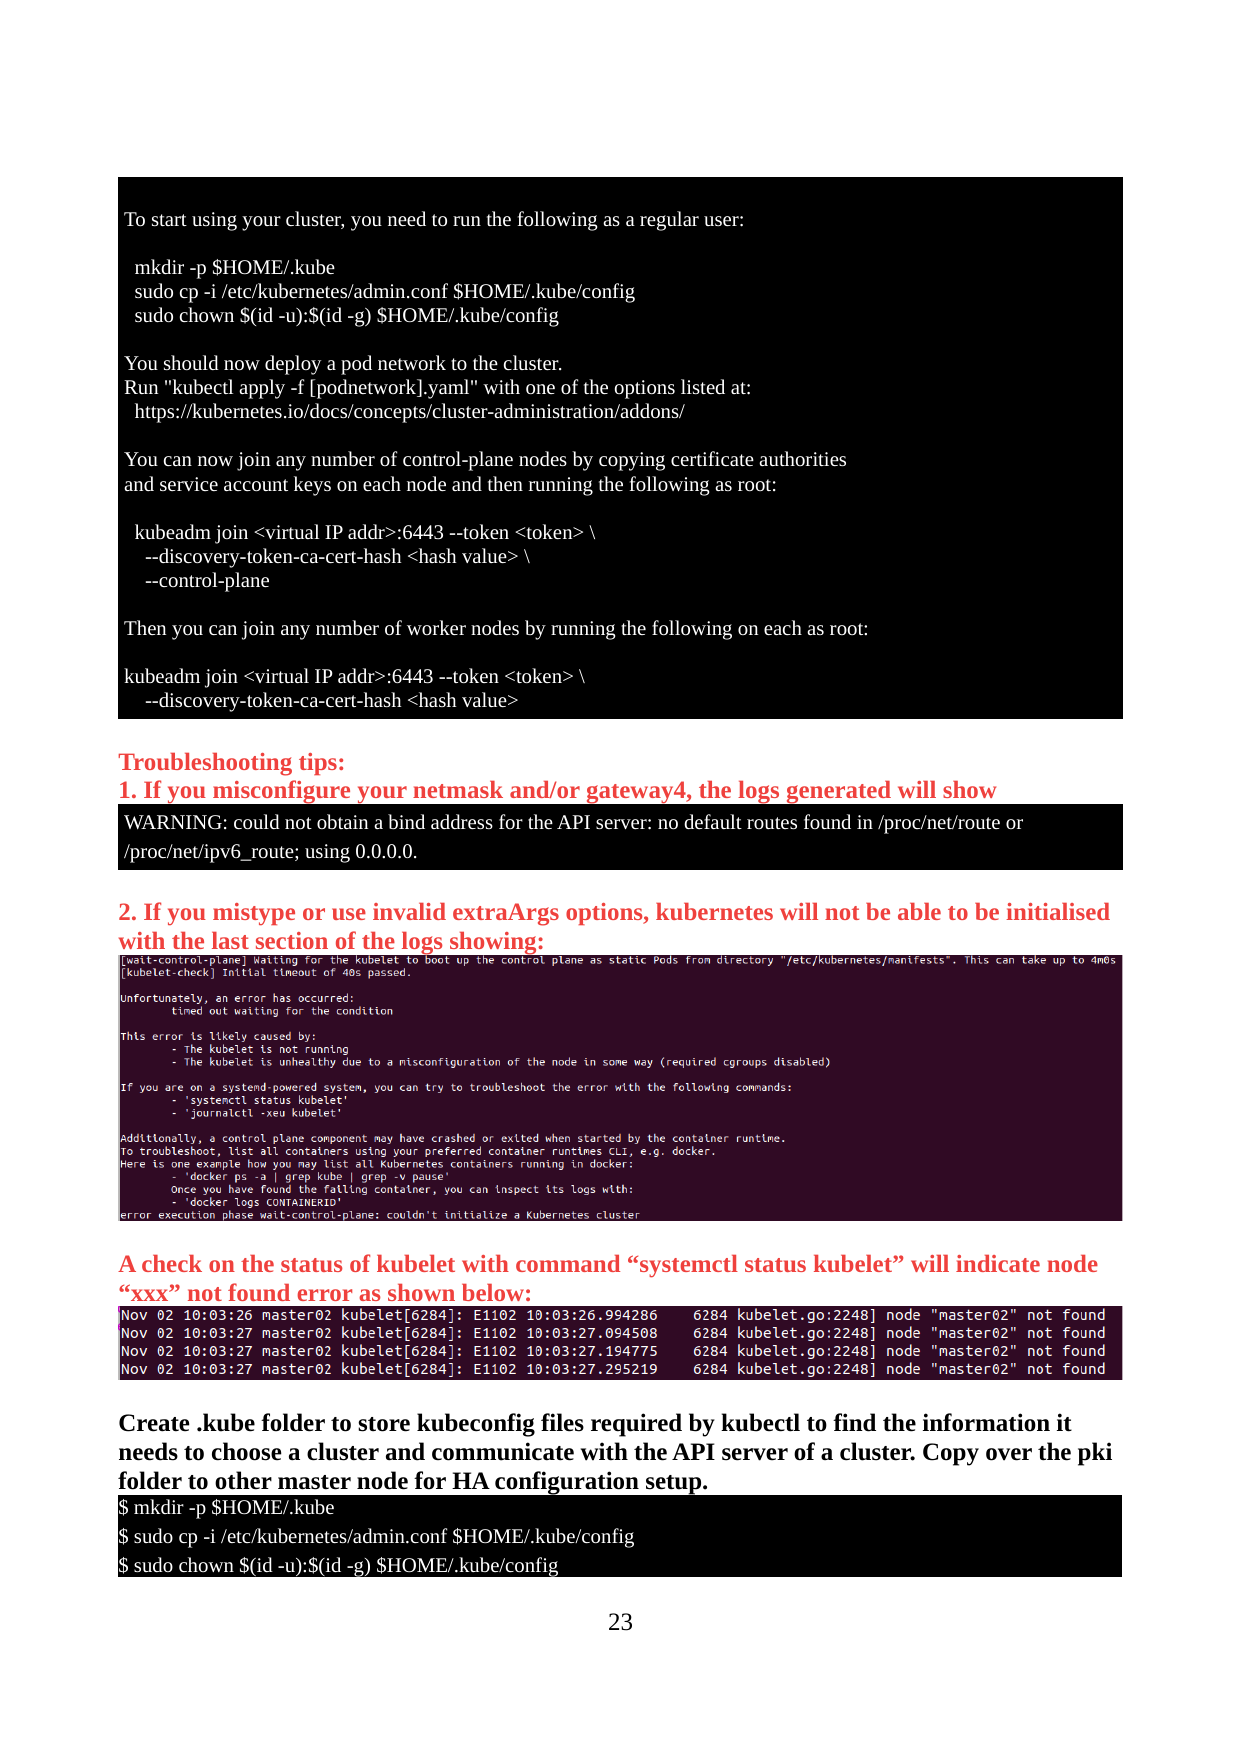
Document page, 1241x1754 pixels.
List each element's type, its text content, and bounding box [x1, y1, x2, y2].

picture [118, 1306, 1123, 1380]
table_header To start using your cluster, you need to run the following as a regular user: mkdir -p $HOME/.kube sudo cp -i /etc/kubernetes/admin.conf $HOME/.kube/config sudo chown $(id -u):$(id -g) $HOME/.kube/config You should now deploy a pod network to the cluster. Run "kubectl apply -f [podnetwork].yaml" with one of the options listed at: https://kubernetes.io/docs/concepts/cluster-administration/addons/ You can now join any number of control-plane nodes by copying certificate authorities and service account keys on each node and then running the following as root: kubeadm join <virtual IP addr>:6443 --token <token> \ --discovery-token-ca-cert-hash <hash value> \ --control-plane Then you can join any number of worker nodes by running the following on each as root: kubeadm join <virtual IP addr>:6443 --token <token> \ --discovery-token-ca-cert-hash <hash value> [119, 178, 1122, 718]
text $ mkdir -p $HOME/.kube [118, 1495, 1122, 1519]
text $ sudo chown $(id -u):$(id -g) $HOME/.kube/config [118, 1552, 1122, 1577]
text 2. If you mistype or use invalid extraArgs options, kubernetes will not be able to be initialised with the last section of the logs showing: [118, 897, 1122, 955]
text Create .kube folder to store kubeconfig files required by kubectl to find the information it needs to choose a cluster and communicate with the API server of a cluster. Copy over the pki folder to other master node for HA configuration setup. [118, 1408, 1122, 1495]
table_header WARNING: could not obtain a bind address for the API server: no default routes found in /proc/net/route or /proc/net/ipv6_route; using 0.0.0.0. [119, 805, 1122, 869]
text A check on the status of kubelet with command “systemctl status kubelet” will indicate node “xxx” not found error as shown below: [118, 1249, 1122, 1306]
text $ sudo cp -i /etc/kubernetes/admin.conf $HOME/.kube/config [118, 1524, 1122, 1548]
text 1. If you misconfigure your netmask and/or gateway4, the logs generated will show [118, 775, 1122, 804]
text Troubleshooting tips: [118, 747, 1122, 775]
picture [118, 955, 1123, 1221]
